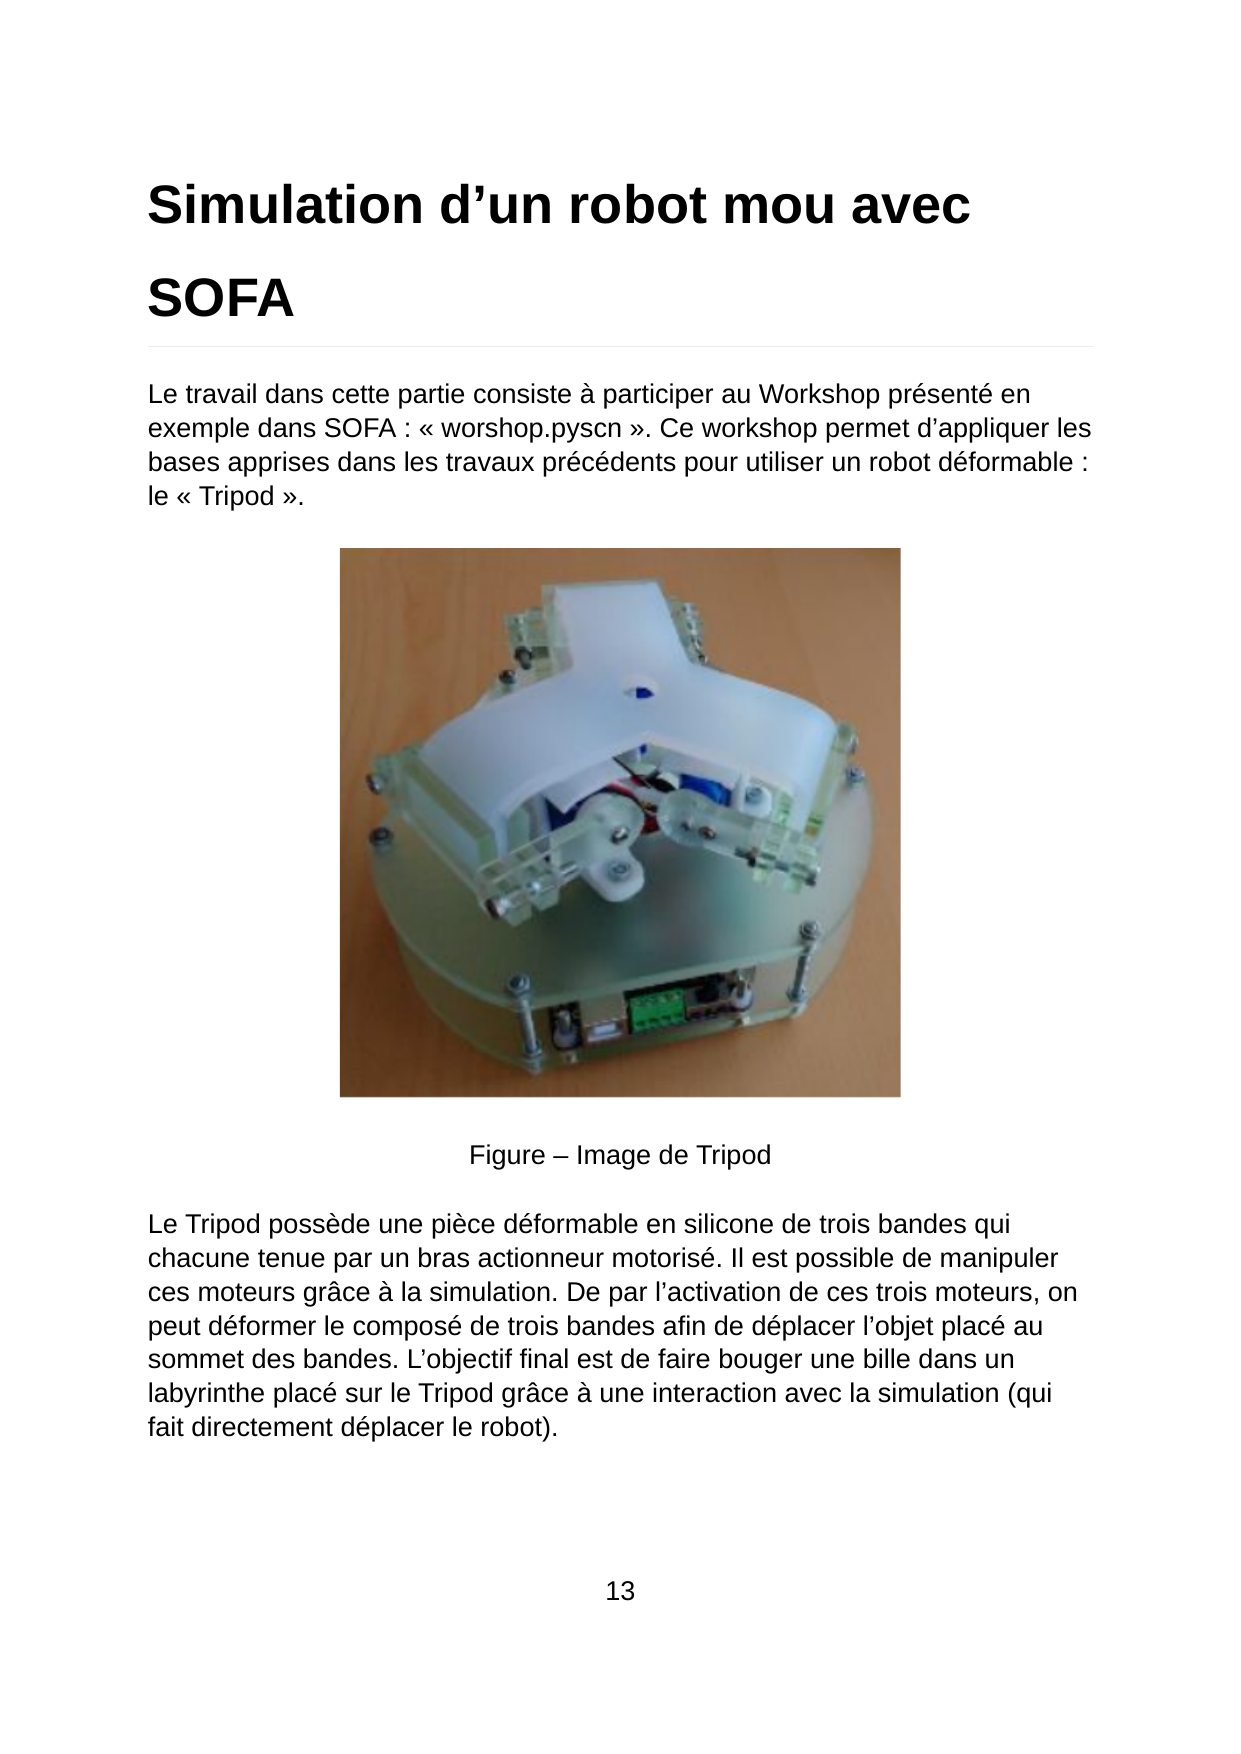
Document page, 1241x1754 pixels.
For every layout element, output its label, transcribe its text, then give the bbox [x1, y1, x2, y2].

text Figure – Image de Tripod [148, 549, 1093, 1170]
text Le Tripod possède une pièce déformable en silicone de trois bandes qui chacune tenue par un bras actionneur motorisé. Il est possible de manipuler ces moteurs grâce à la simulation. De par l’activation de ces trois moteurs, on peut déformer le composé de trois bandes afin de déplacer l’objet placé au sommet des bandes. L’objectif final est de faire bouger une bille dans un labyrinthe placé sur le Tripod grâce à une interaction avec la simulation (qui fait directement déplacer le robot). [148, 1208, 1093, 1442]
picture [339, 548, 901, 1099]
text Le travail dans cette partie consiste à participer au Workshop présenté en exemple dans SOFA : « worshop.pyscn ». Ce workshop permet d’appliquer les bases apprises dans les travaux précédents pour utiliser un robot déformable : le « Tripod ». [148, 378, 1093, 511]
subtitle Simulation d’un robot mou avec SOFA [148, 173, 1093, 346]
